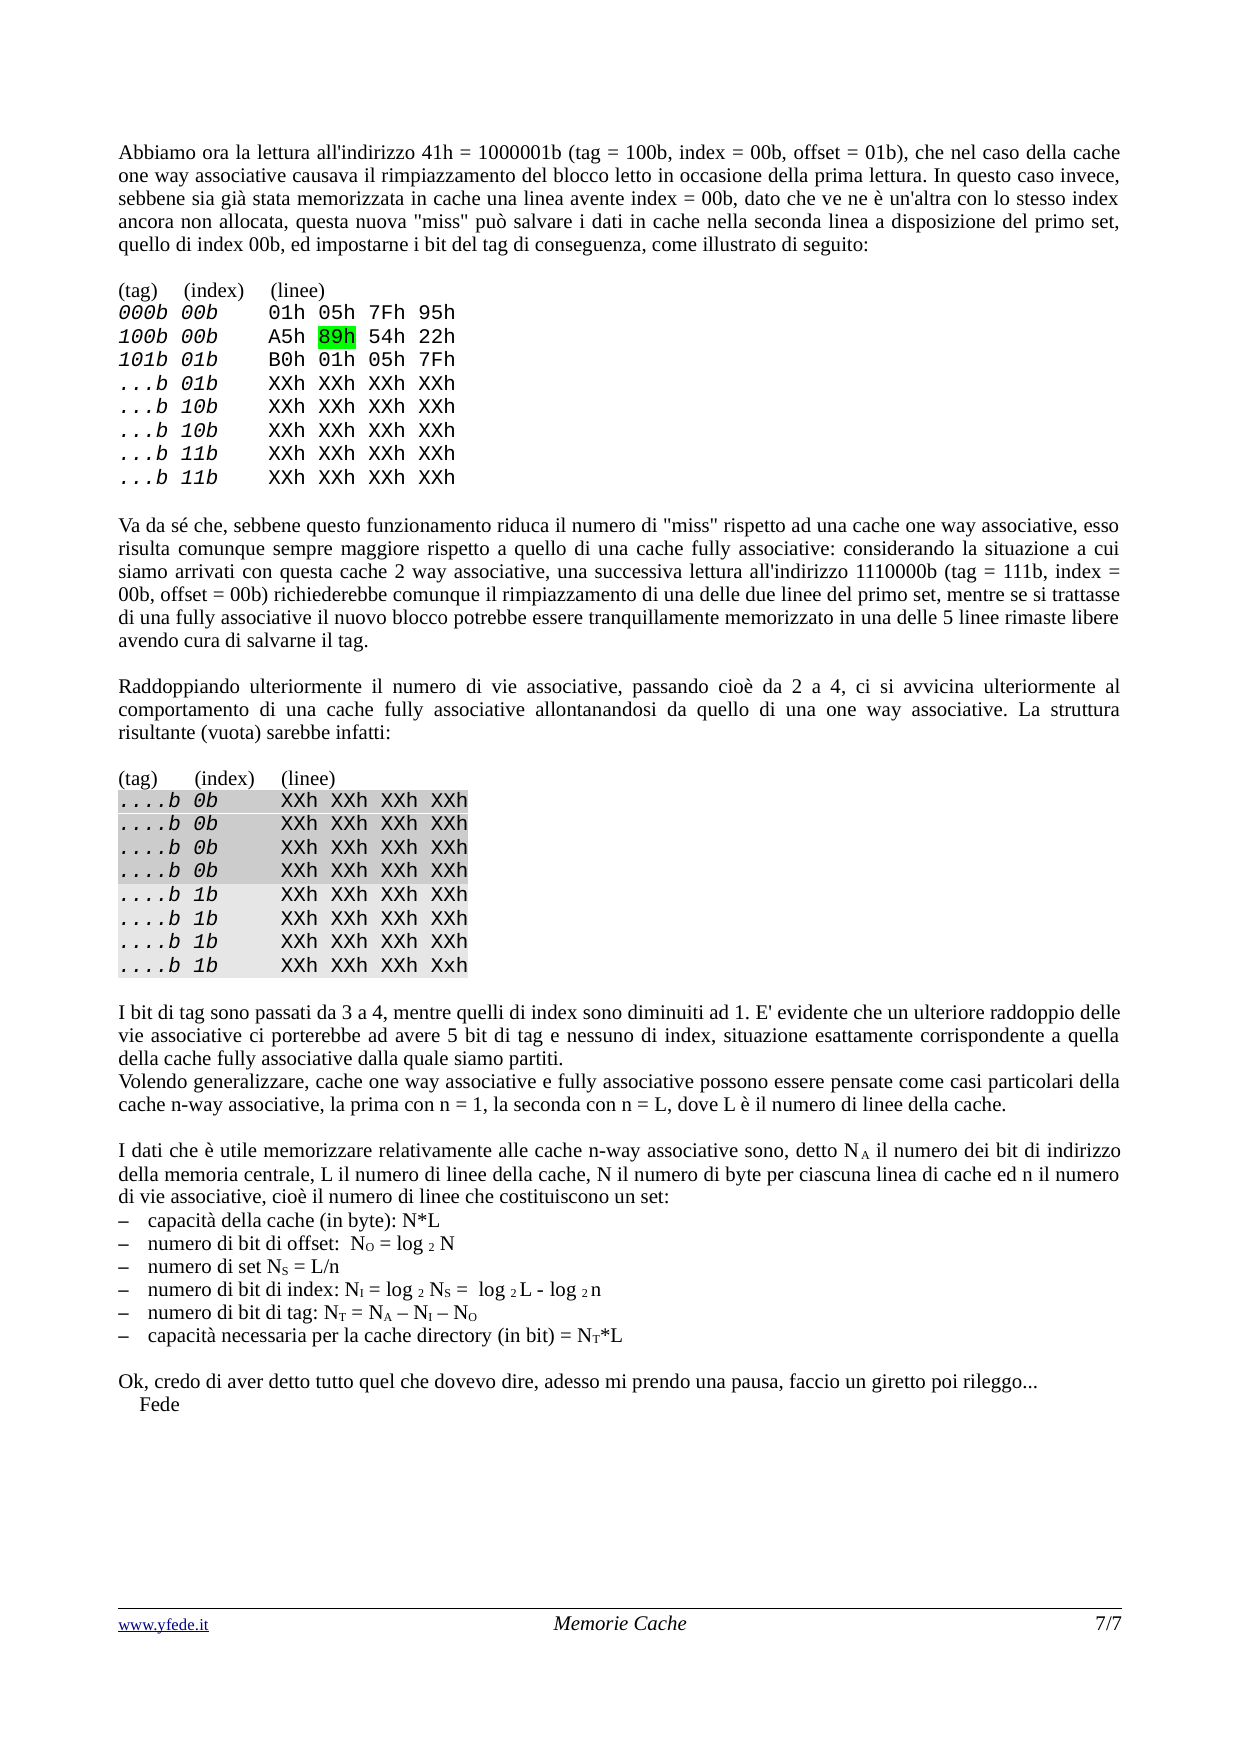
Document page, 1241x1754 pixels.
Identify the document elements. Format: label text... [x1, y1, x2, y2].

text ....b 0b XXh XXh XXh XXh [118, 837, 1122, 861]
text 000b 00b 01h 05h 7Fh 95h [118, 302, 1122, 326]
text 101b 01b B0h 01h 05h 7Fh [118, 349, 1122, 373]
text ...b 01b XXh XXh XXh XXh [118, 373, 1122, 396]
text 100b 00b A5h 89h 54h 22h [118, 326, 1122, 349]
text ....b 0b XXh XXh XXh XXh [118, 790, 1122, 813]
list numero di bit di index: NI = log 2 NS = log 2 L - log 2 n [118, 1277, 1122, 1301]
text ....b 1b XXh XXh XXh XXh [118, 931, 1122, 955]
text Fede [118, 1393, 1122, 1416]
text ...b 11b XXh XXh XXh XXh [118, 443, 1122, 467]
list capacità necessaria per la cache directory (in bit) = NT*L [118, 1323, 1122, 1347]
text Va da sé che, sebbene questo funzionamento riduca il numero di "miss" rispetto ad una cache one way associative, esso risulta comunque sempre maggiore rispetto a quello di una cache fully associative: considerando la situazione a cui siamo arrivati con questa cache 2 way associative, una successiva lettura all'indirizzo 1110000b (tag = 111b, index = 00b, offset = 00b) richiederebbe comunque il rimpiazzamento di una delle due linee del primo set, mentre se si trattasse di una fully associative il nuovo blocco potrebbe essere tranquillamente memorizzato in una delle 5 linee rimaste libere avendo cura di salvarne il tag. [118, 514, 1122, 652]
text ....b 1b XXh XXh XXh Xxh [118, 955, 1122, 978]
text (tag) (index) (linee) [118, 279, 1122, 302]
text ...b 10b XXh XXh XXh XXh [118, 420, 1122, 443]
list numero di set NS = L/n [118, 1254, 1122, 1277]
text ....b 0b XXh XXh XXh XXh [118, 813, 1122, 837]
list numero di bit di offset: NO = log 2 N [118, 1231, 1122, 1254]
list numero di bit di tag: NT = NA – NI – NO [118, 1301, 1122, 1323]
text ....b 0b XXh XXh XXh XXh [118, 861, 1122, 884]
text ...b 11b XXh XXh XXh XXh [118, 467, 1122, 491]
text I bit di tag sono passati da 3 a 4, mentre quelli di index sono diminuiti ad 1. E' evidente che un ulteriore raddoppio delle vie associative ci porterebbe ad avere 5 bit di tag e nessuno di index, situazione esattamente corrispondente a quella della cache fully associative dalla quale siamo partiti. [118, 1001, 1122, 1070]
text (tag) (index) (linee) [118, 767, 1122, 790]
text Volendo generalizzare, cache one way associative e fully associative possono essere pensate come casi particolari della cache n-way associative, la prima con n = 1, la seconda con n = L, dove L è il numero di linee della cache. [118, 1070, 1122, 1116]
text ...b 10b XXh XXh XXh XXh [118, 396, 1122, 420]
text Abbiamo ora la lettura all'indirizzo 41h = 1000001b (tag = 100b, index = 00b, offset = 01b), che nel caso della cache one way associative causava il rimpiazzamento del blocco letto in occasione della prima lettura. In questo caso invece, sebbene sia già stata memorizzata in cache una linea avente index = 00b, dato che ve ne è un'altra con lo stesso index ancora non allocata, questa nuova "miss" può salvare i dati in cache nella seconda linea a disposizione del primo set, quello di index 00b, ed impostarne i bit del tag di conseguenza, come illustrato di seguito: [118, 141, 1122, 256]
text Raddoppiando ulteriormente il numero di vie associative, passando cioè da 2 a 4, ci si avvicina ulteriormente al comportamento di una cache fully associative allontanandosi da quello di una one way associative. La struttura risultante (vuota) sarebbe infatti: [118, 675, 1122, 744]
text ....b 1b XXh XXh XXh XXh [118, 884, 1122, 908]
text ....b 1b XXh XXh XXh XXh [118, 908, 1122, 931]
text I dati che è utile memorizzare relativamente alle cache n-way associative sono, detto NA il numero dei bit di indirizzo della memoria centrale, L il numero di linee della cache, N il numero di byte per ciascuna linea di cache ed n il numero di vie associative, cioè il numero di linee che costituiscono un set: [118, 1139, 1122, 1208]
text Ok, credo di aver detto tutto quel che dovevo dire, adesso mi prendo una pausa, faccio un giretto poi rileggo... [118, 1369, 1122, 1393]
list capacità della cache (in byte): N*L [118, 1208, 1122, 1231]
